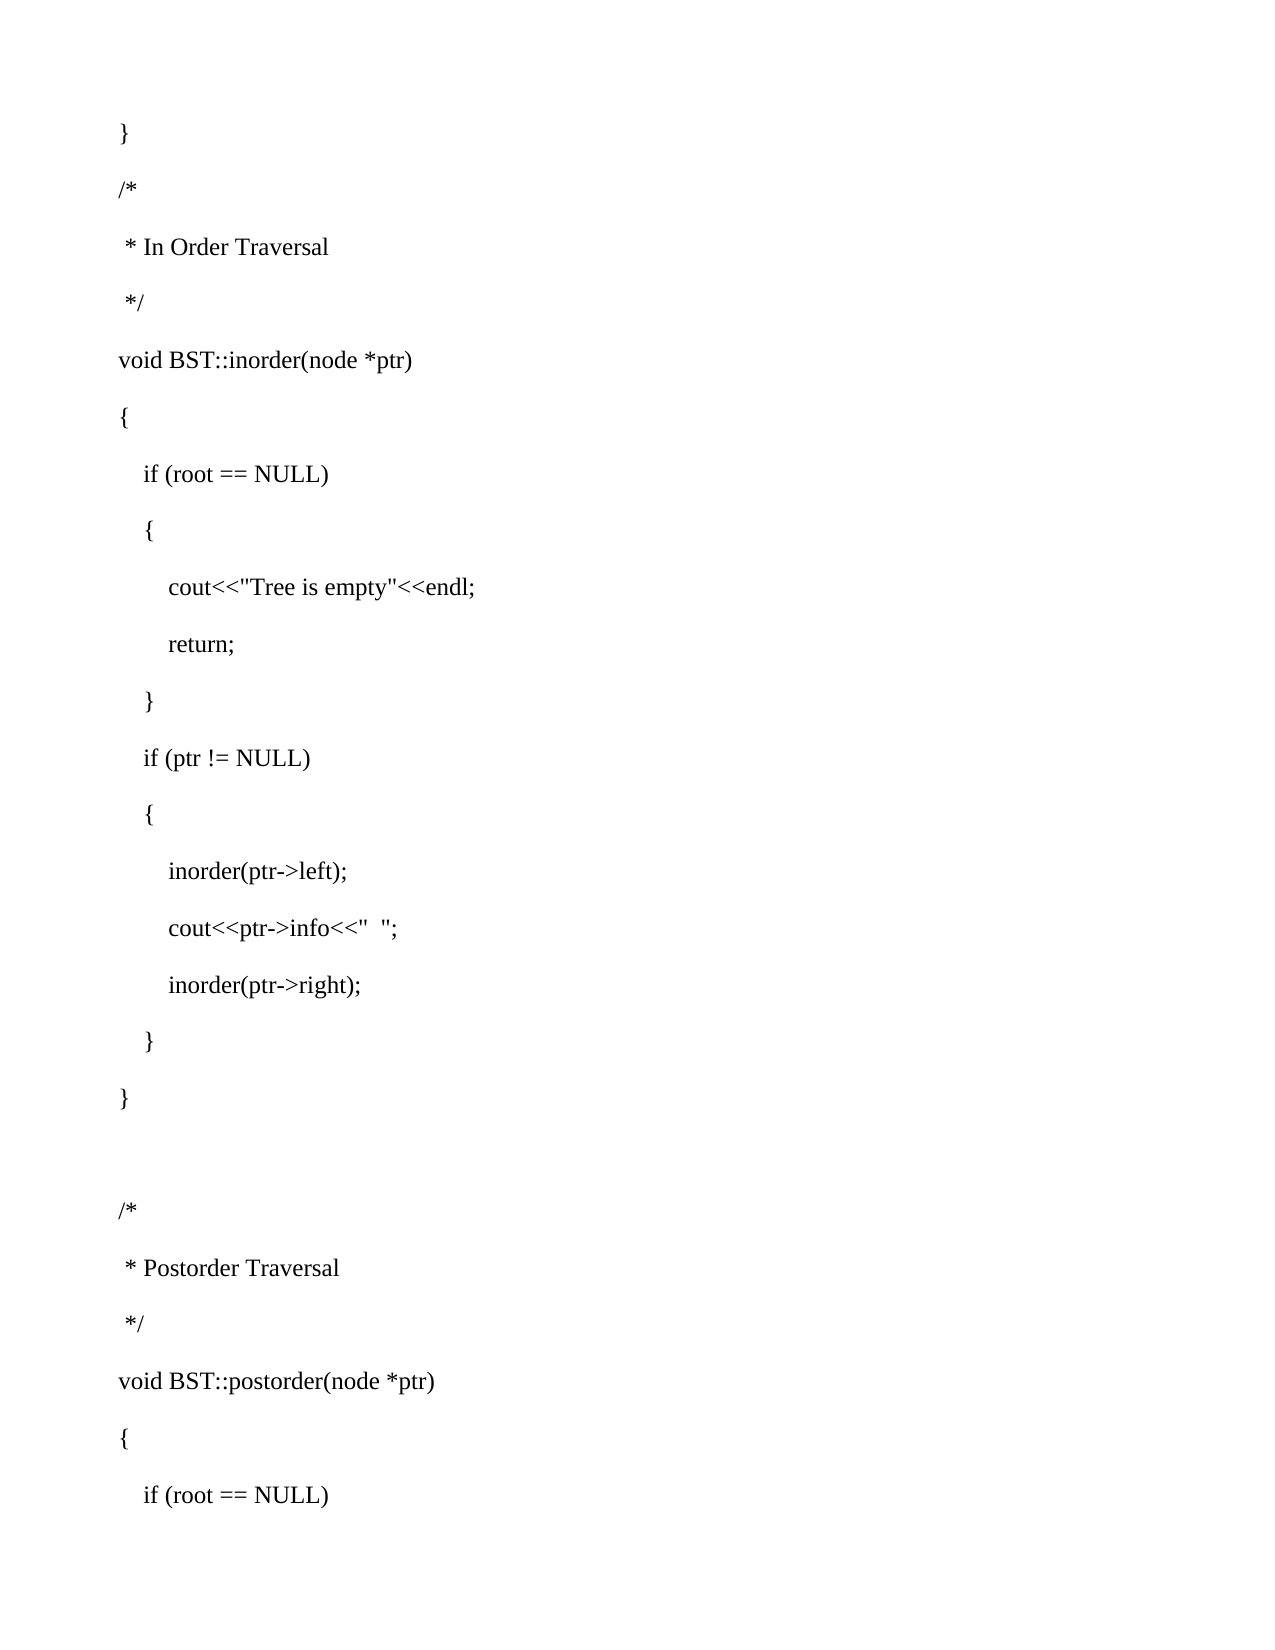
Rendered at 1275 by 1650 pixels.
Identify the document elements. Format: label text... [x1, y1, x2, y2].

text /* [118, 1196, 1157, 1225]
text cout<<"Tree is empty"<<endl; [118, 572, 1157, 601]
text } [118, 686, 1157, 714]
text } [118, 1083, 1157, 1112]
text void BST::inorder(node *ptr) [118, 345, 1157, 374]
text inorder(ptr->right); [118, 970, 1157, 998]
text */ [118, 1309, 1157, 1338]
text { [118, 799, 1157, 828]
text * In Order Traversal [118, 232, 1157, 260]
text } [118, 118, 1157, 147]
text return; [118, 629, 1157, 658]
text * Postorder Traversal [118, 1253, 1157, 1282]
text if (root == NULL) [118, 459, 1157, 487]
text { [118, 516, 1157, 544]
text { [118, 402, 1157, 431]
text } [118, 1026, 1157, 1055]
text void BST::postorder(node *ptr) [118, 1366, 1157, 1395]
text /* [118, 175, 1157, 204]
text if (root == NULL) [118, 1480, 1157, 1509]
text inorder(ptr->left); [118, 856, 1157, 885]
text if (ptr != NULL) [118, 743, 1157, 771]
text { [118, 1423, 1157, 1452]
text */ [118, 288, 1157, 317]
text cout<<ptr->info<<" "; [118, 913, 1157, 942]
